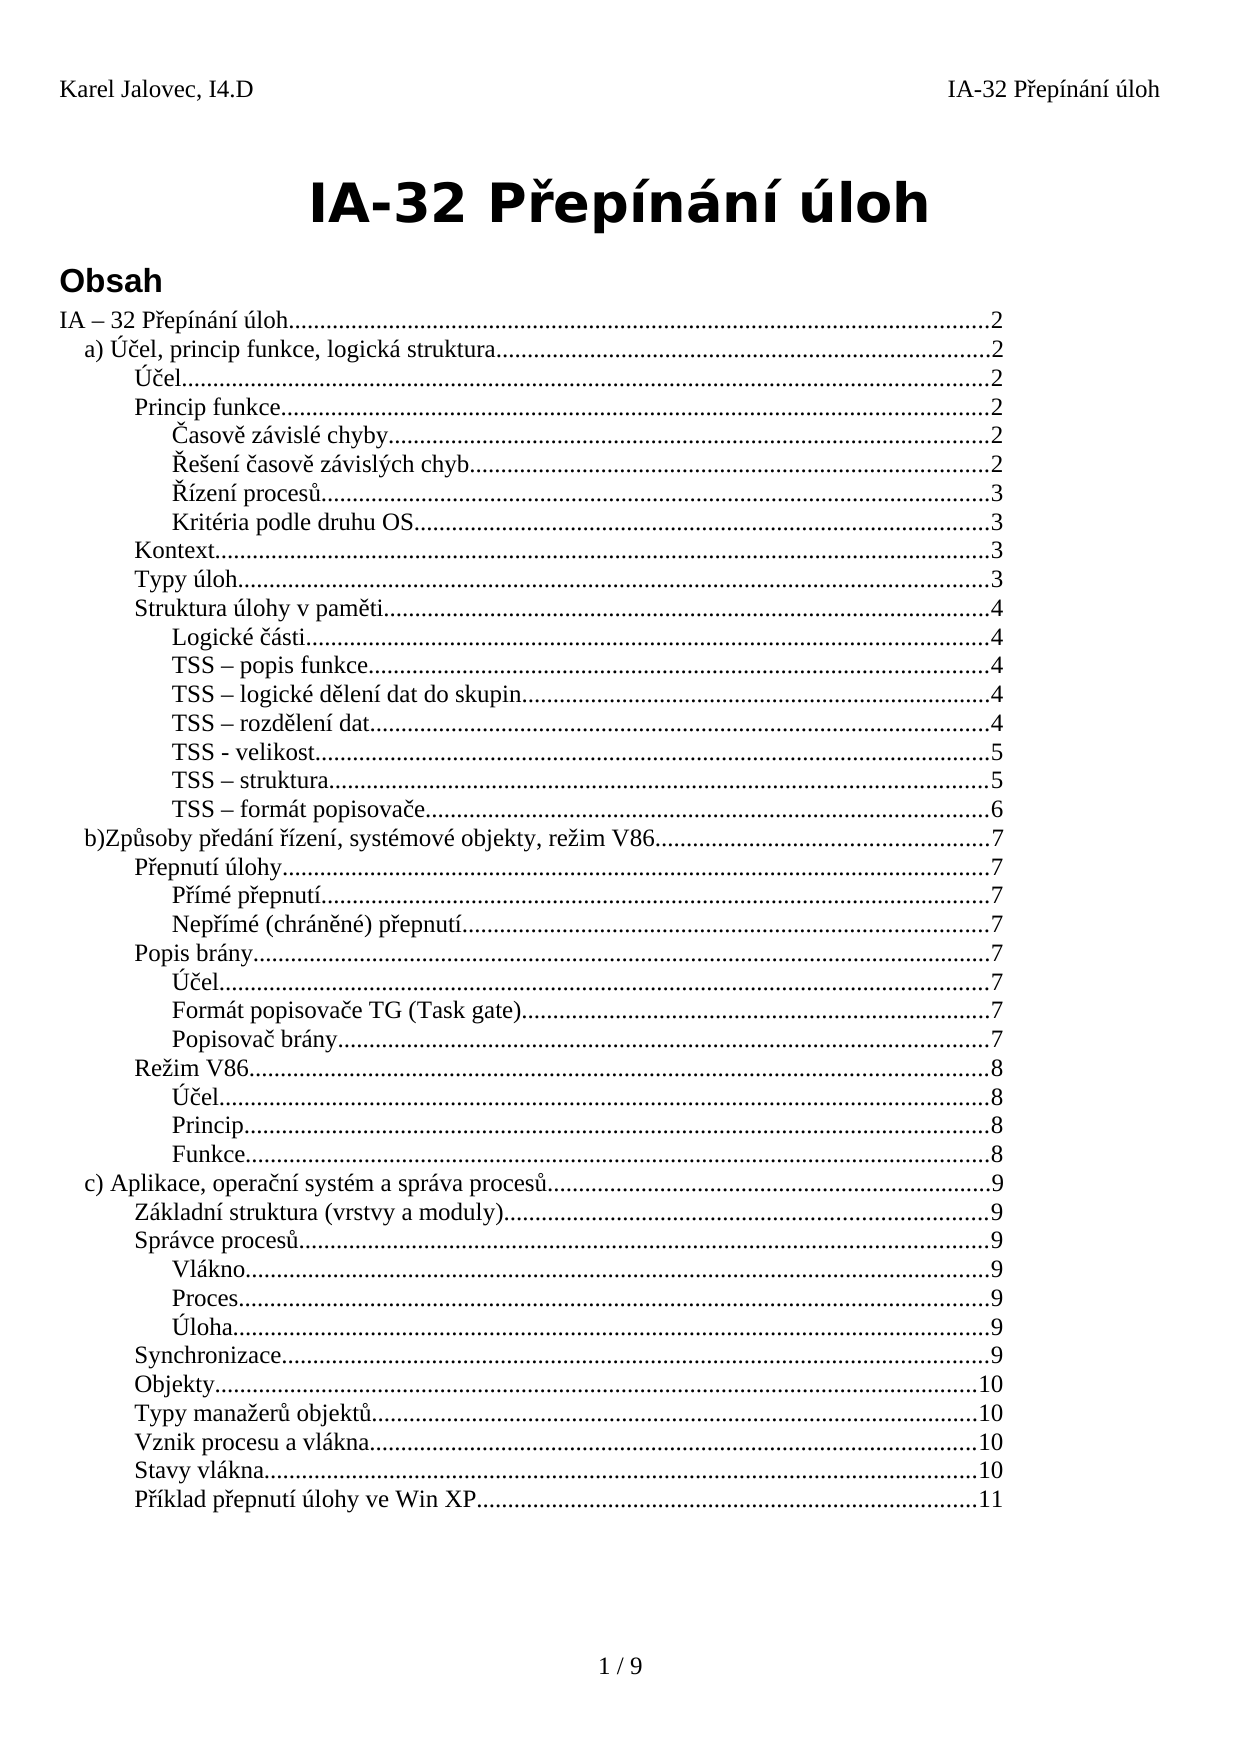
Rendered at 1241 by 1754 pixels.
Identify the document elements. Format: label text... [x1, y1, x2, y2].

text b)Způsoby předání řízení, systémové objekty, režim V86 7 [84, 823, 1181, 852]
text TSS - velikost 5 [172, 737, 1181, 765]
text Režim V86 8 [134, 1053, 1181, 1082]
text Proces 9 [172, 1283, 1181, 1312]
text Řešení časově závislých chyb 2 [172, 449, 1181, 478]
text Princip funkce 2 [134, 392, 1181, 420]
text TSS – popis funkce 4 [172, 650, 1181, 679]
text Nepřímé (chráněné) přepnutí 7 [172, 909, 1181, 938]
text Logické části 4 [172, 622, 1181, 650]
text Popisovač brány 7 [172, 1024, 1181, 1053]
subtitle Obsah [59, 261, 1181, 299]
text TSS – struktura 5 [172, 765, 1181, 794]
text Princip 8 [172, 1110, 1181, 1139]
text Formát popisovače TG (Task gate) 7 [172, 995, 1181, 1024]
text a) Účel, princip funkce, logická struktura 2 [84, 334, 1181, 363]
text Příklad přepnutí úlohy ve Win XP 11 [134, 1484, 1181, 1513]
text TSS – formát popisovače 6 [172, 794, 1181, 823]
text TSS – rozdělení dat 4 [172, 708, 1181, 737]
text c) Aplikace, operační systém a správa procesů 9 [84, 1168, 1181, 1197]
text Správce procesů 9 [134, 1225, 1181, 1254]
text Účel 8 [172, 1082, 1181, 1110]
text Základní struktura (vrstvy a moduly) 9 [134, 1197, 1181, 1225]
text Řízení procesů 3 [172, 478, 1181, 507]
text Přepnutí úlohy 7 [134, 852, 1181, 880]
text Vlákno 9 [172, 1254, 1181, 1283]
text Funkce 8 [172, 1139, 1181, 1168]
subtitle IA-32 Přepínání úloh [59, 173, 1181, 236]
text IA – 32 Přepínání úloh 2 [59, 305, 1181, 334]
text Vznik procesu a vlákna 10 [134, 1427, 1181, 1455]
text Kritéria podle druhu OS 3 [172, 507, 1181, 535]
text Struktura úlohy v paměti 4 [134, 593, 1181, 622]
text Kontext 3 [134, 535, 1181, 564]
text TSS – logické dělení dat do skupin 4 [172, 679, 1181, 708]
text Přímé přepnutí 7 [172, 880, 1181, 909]
text Úloha 9 [172, 1312, 1181, 1340]
text Objekty 10 [134, 1369, 1181, 1398]
text Typy úloh 3 [134, 564, 1181, 593]
text Synchronizace 9 [134, 1340, 1181, 1369]
text Účel 2 [134, 363, 1181, 392]
text Popis brány 7 [134, 938, 1181, 967]
text Typy manažerů objektů 10 [134, 1398, 1181, 1427]
text Časově závislé chyby 2 [172, 420, 1181, 449]
text Stavy vlákna 10 [134, 1455, 1181, 1484]
text Účel 7 [172, 967, 1181, 995]
